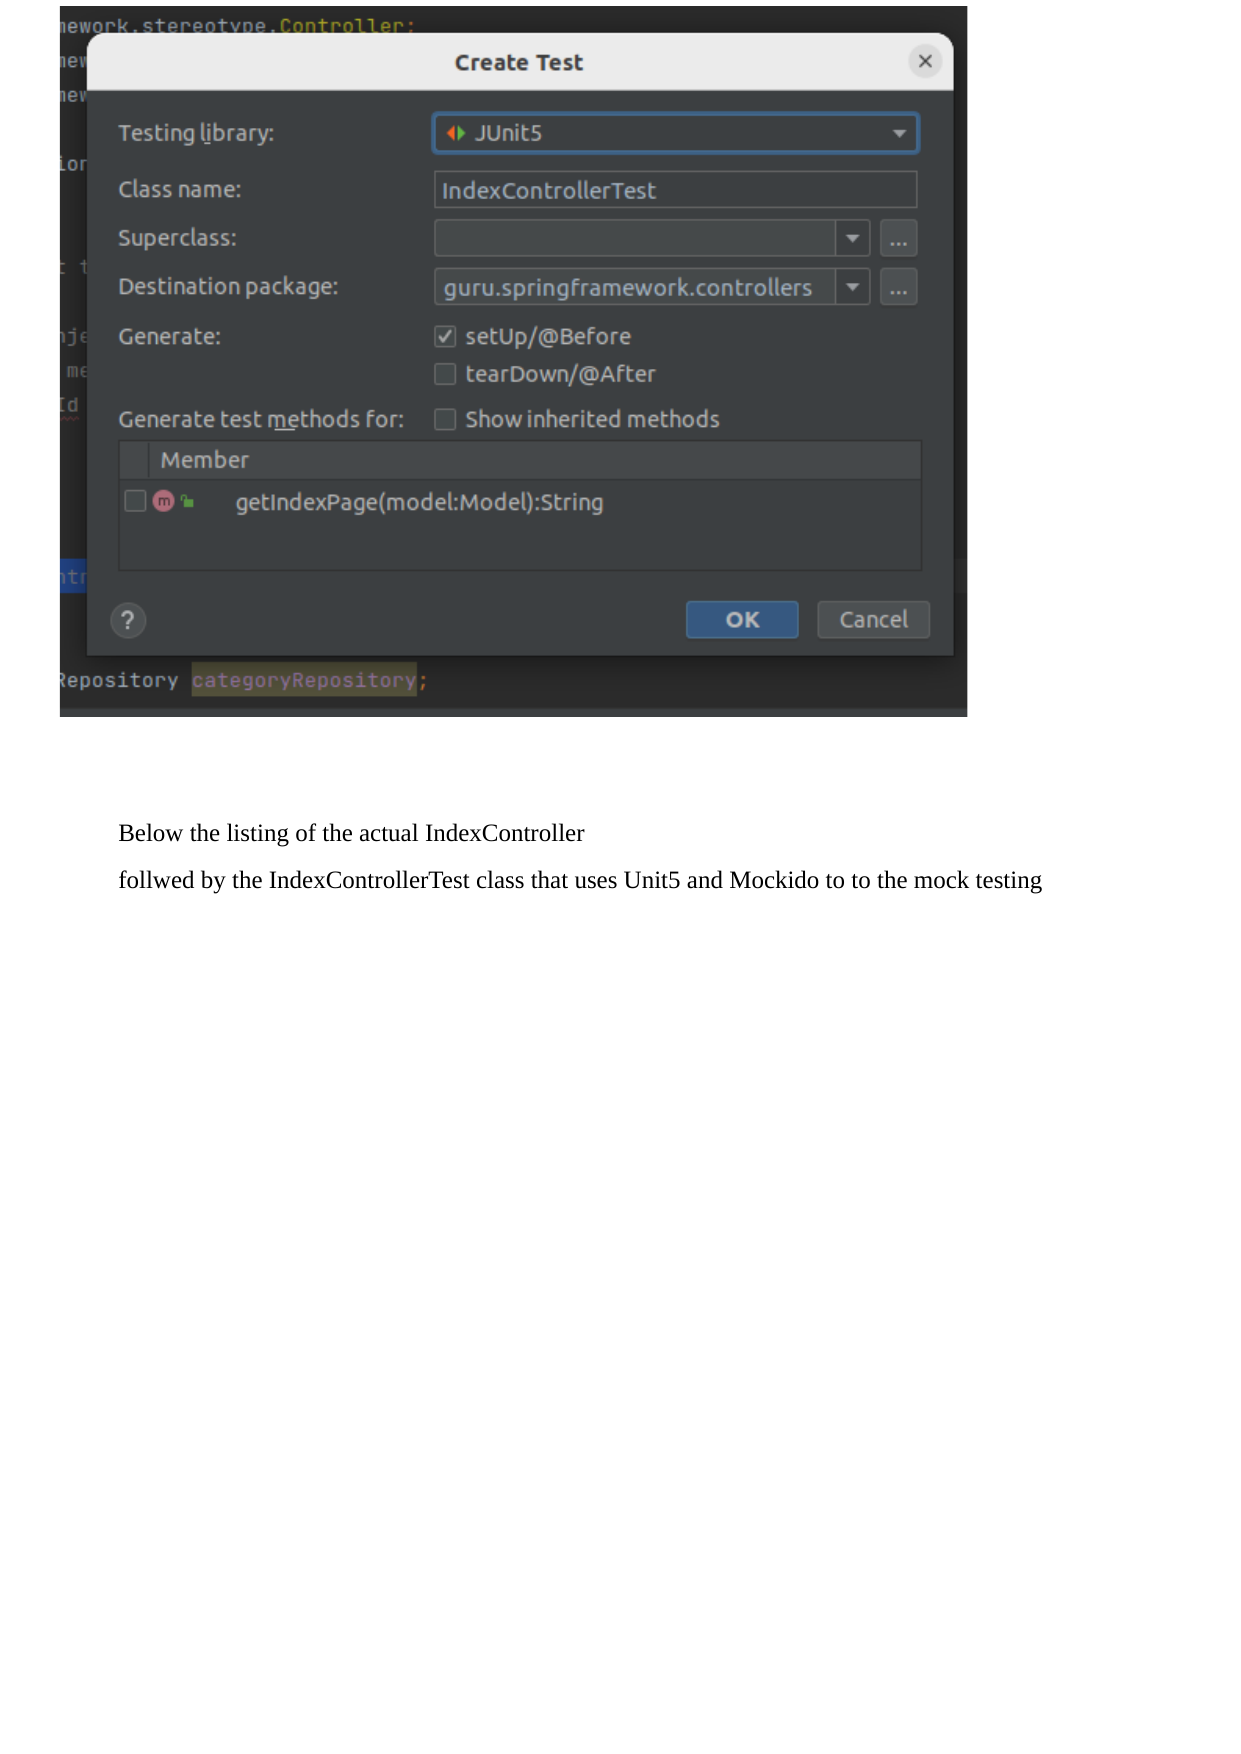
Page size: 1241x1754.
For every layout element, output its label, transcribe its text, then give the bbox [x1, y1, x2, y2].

text Below the listing of the actual IndexController [118, 818, 1122, 846]
text follwed by the IndexControllerTest class that uses Unit5 and Mockido to to the mock testing [118, 865, 1122, 894]
picture [59, 6, 968, 717]
